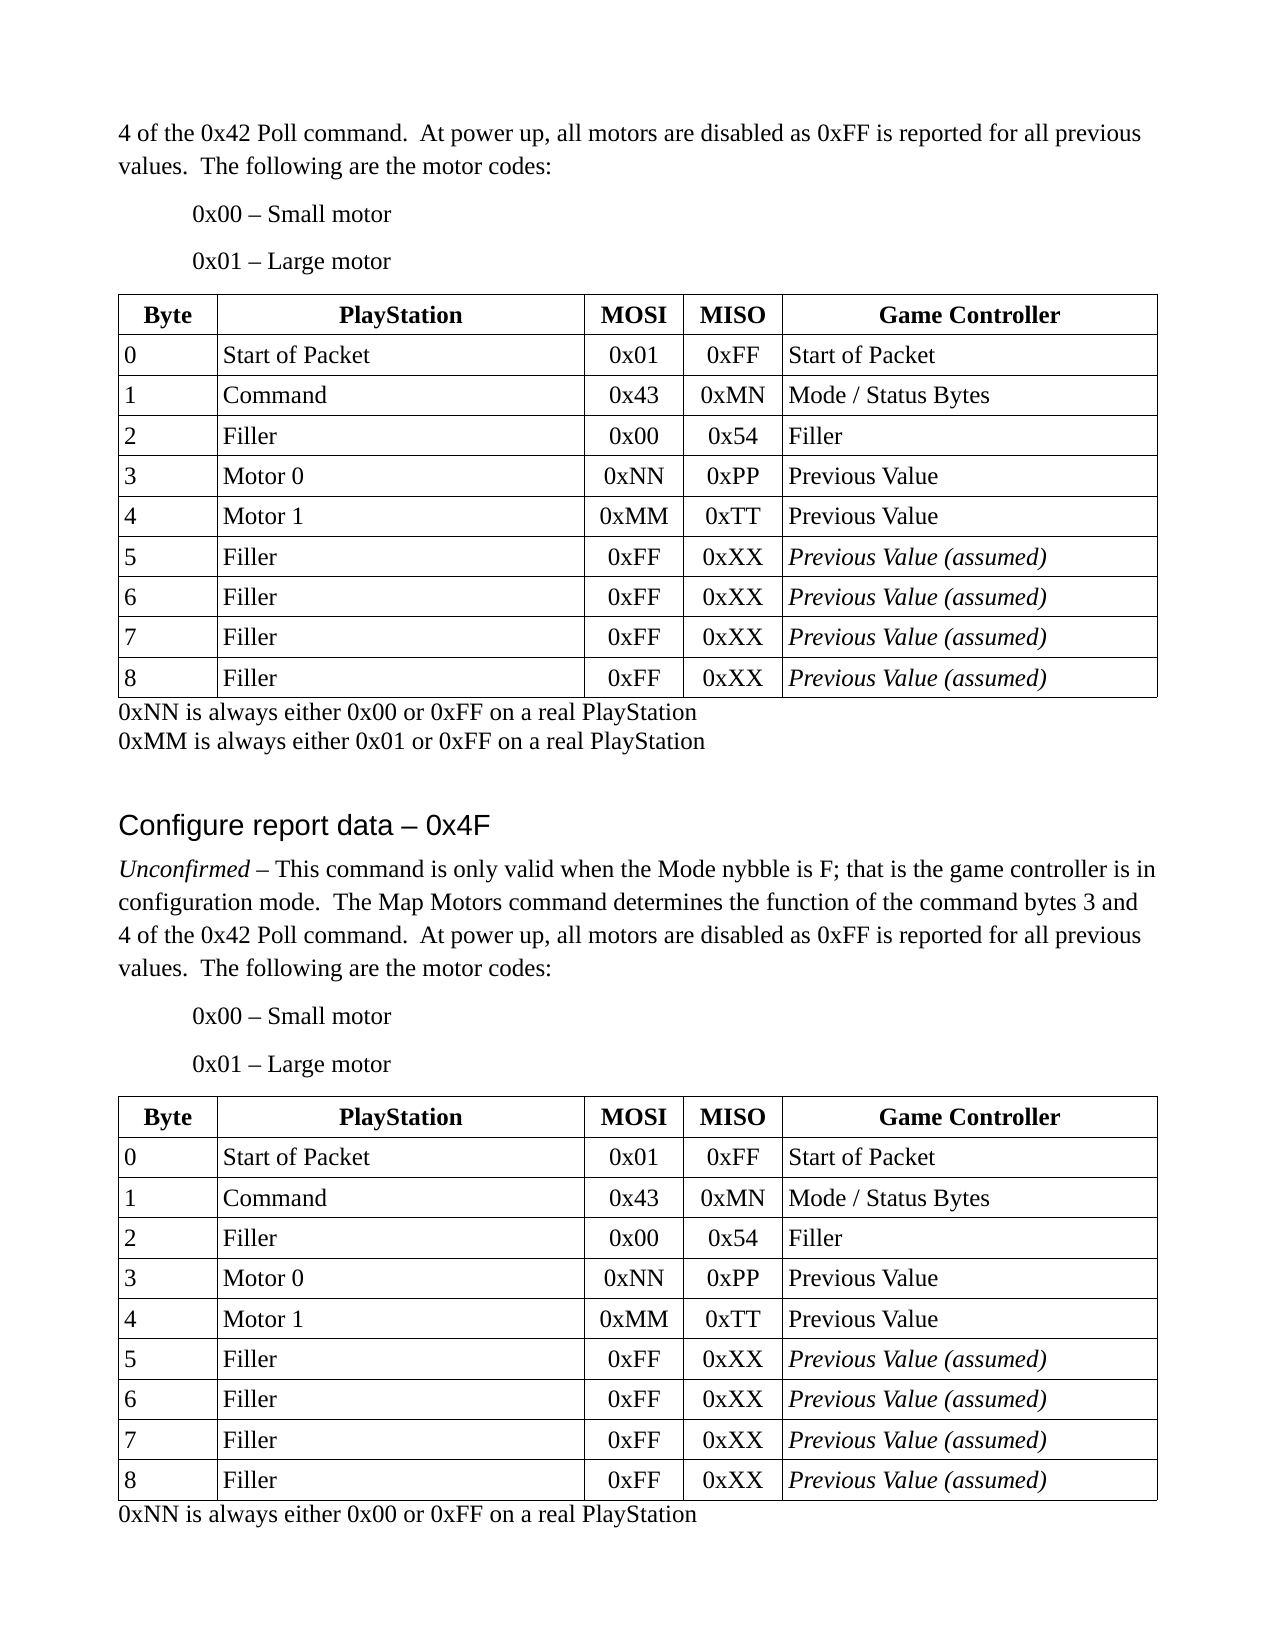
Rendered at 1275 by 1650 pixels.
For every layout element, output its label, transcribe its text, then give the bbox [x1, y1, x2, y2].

table_header MISO [684, 295, 782, 334]
table_cell Command [218, 1178, 584, 1217]
table_header Byte [119, 1097, 217, 1137]
text 0x01 – Large motor [192, 246, 1157, 275]
text 4 of the 0x42 Poll command. At power up, all motors are disabled as 0xFF is reported for all previous values. The following are the motor codes: [118, 118, 1157, 180]
text 0xNN is always either 0x00 or 0xFF on a real PlayStation [118, 698, 1157, 726]
table_cell 0x43 [585, 1178, 683, 1217]
table_cell 0xXX [684, 658, 782, 697]
table_cell Previous Value (assumed) [783, 577, 1157, 616]
table_cell Filler [218, 577, 584, 616]
table_cell Previous Value (assumed) [783, 537, 1157, 576]
table_cell 0xFF [585, 1339, 683, 1378]
table_cell 0xFF [684, 1138, 782, 1177]
table_cell 0x54 [684, 416, 782, 455]
table_cell 0xFF [684, 335, 782, 374]
table_cell 0x01 [585, 1138, 683, 1177]
table_cell 3 [119, 1259, 217, 1298]
table_cell 7 [119, 617, 217, 657]
text 0x00 – Small motor [192, 1001, 1157, 1030]
table_cell Filler [783, 416, 1157, 455]
table_header MISO [684, 1097, 782, 1137]
subtitle Configure report data – 0x4F [118, 808, 1157, 842]
table_header PlayStation [218, 295, 584, 334]
table_cell Mode / Status Bytes [783, 376, 1157, 415]
table_cell Previous Value [783, 497, 1157, 536]
table_cell 0xXX [684, 617, 782, 657]
table_cell Motor 0 [218, 1259, 584, 1298]
table_cell Start of Packet [218, 335, 584, 374]
table_cell Previous Value (assumed) [783, 1380, 1157, 1419]
table_cell Previous Value (assumed) [783, 617, 1157, 657]
table_cell 0xTT [684, 497, 782, 536]
table_cell 8 [119, 658, 217, 697]
table_cell 3 [119, 456, 217, 496]
table_cell Filler [218, 537, 584, 576]
table_cell Motor 1 [218, 497, 584, 536]
table_cell 0 [119, 335, 217, 374]
table_cell Motor 1 [218, 1299, 584, 1338]
table_cell Previous Value (assumed) [783, 658, 1157, 697]
table_cell 0xMN [684, 376, 782, 415]
table_cell Filler [218, 416, 584, 455]
table_cell 0x00 [585, 1218, 683, 1258]
table_cell 0xTT [684, 1299, 782, 1338]
table_cell Filler [218, 1380, 584, 1419]
table_cell 0xXX [684, 1339, 782, 1378]
table_cell 1 [119, 1178, 217, 1217]
table_cell 6 [119, 577, 217, 616]
table_cell Filler [783, 1218, 1157, 1258]
table_cell Filler [218, 1218, 584, 1258]
table_cell Filler [218, 1420, 584, 1459]
table_cell Previous Value [783, 456, 1157, 496]
text 0x00 – Small motor [192, 199, 1157, 227]
table_cell 0 [119, 1138, 217, 1177]
table_cell 5 [119, 1339, 217, 1378]
table_cell 0xFF [585, 617, 683, 657]
table_cell 0xMN [684, 1178, 782, 1217]
table_header PlayStation [218, 1097, 584, 1137]
text Unconfirmed – This command is only valid when the Mode nybble is F; that is the game controller is in configuration mode. The Map Motors command determines the function of the command bytes 3 and 4 of the 0x42 Poll command. At power up, all motors are disabled as 0xFF is reported for all previous values. The following are the motor codes: [118, 854, 1157, 982]
table_header Byte [119, 295, 217, 334]
table_header Game Controller [783, 1097, 1157, 1137]
table_cell 0xXX [684, 1380, 782, 1419]
table_cell 0xXX [684, 1420, 782, 1459]
table_cell Command [218, 376, 584, 415]
text 0xNN is always either 0x00 or 0xFF on a real PlayStation [118, 1501, 1157, 1528]
table_cell 5 [119, 537, 217, 576]
table_cell 0xXX [684, 577, 782, 616]
table_cell 0x43 [585, 376, 683, 415]
table_cell Previous Value [783, 1299, 1157, 1338]
table_cell Previous Value (assumed) [783, 1420, 1157, 1459]
table_cell 0xNN [585, 456, 683, 496]
table_cell 2 [119, 416, 217, 455]
table_cell 1 [119, 376, 217, 415]
text 0x01 – Large motor [192, 1049, 1157, 1077]
table_cell 0xFF [585, 1380, 683, 1419]
table_cell 8 [119, 1460, 217, 1499]
table_cell 7 [119, 1420, 217, 1459]
table_cell Filler [218, 1460, 584, 1499]
table_cell 0xXX [684, 537, 782, 576]
table_cell Motor 0 [218, 456, 584, 496]
table_cell 0x00 [585, 416, 683, 455]
table_cell Mode / Status Bytes [783, 1178, 1157, 1217]
table_cell 0xNN [585, 1259, 683, 1298]
table_cell 0xFF [585, 1420, 683, 1459]
table_header MOSI [585, 1097, 683, 1137]
text 0xMM is always either 0x01 or 0xFF on a real PlayStation [118, 726, 1157, 755]
table_cell 2 [119, 1218, 217, 1258]
table_cell 0xMM [585, 1299, 683, 1338]
table_cell Previous Value (assumed) [783, 1339, 1157, 1378]
table_cell Filler [218, 1339, 584, 1378]
table_cell Filler [218, 658, 584, 697]
table_cell 0xFF [585, 1460, 683, 1499]
table_cell Start of Packet [783, 1138, 1157, 1177]
table_cell Previous Value [783, 1259, 1157, 1298]
table_cell 6 [119, 1380, 217, 1419]
table_cell 0xPP [684, 1259, 782, 1298]
table_cell Filler [218, 617, 584, 657]
table_header Game Controller [783, 295, 1157, 334]
table_cell 0xFF [585, 658, 683, 697]
table_cell 4 [119, 1299, 217, 1338]
table_header MOSI [585, 295, 683, 334]
table_cell 4 [119, 497, 217, 536]
table_cell Start of Packet [218, 1138, 584, 1177]
table_cell 0xPP [684, 456, 782, 496]
table_cell 0x01 [585, 335, 683, 374]
table_cell 0x54 [684, 1218, 782, 1258]
table_cell Start of Packet [783, 335, 1157, 374]
table_cell 0xMM [585, 497, 683, 536]
table_cell 0xFF [585, 537, 683, 576]
table_cell Previous Value (assumed) [783, 1460, 1157, 1499]
table_cell 0xFF [585, 577, 683, 616]
table_cell 0xXX [684, 1460, 782, 1499]
